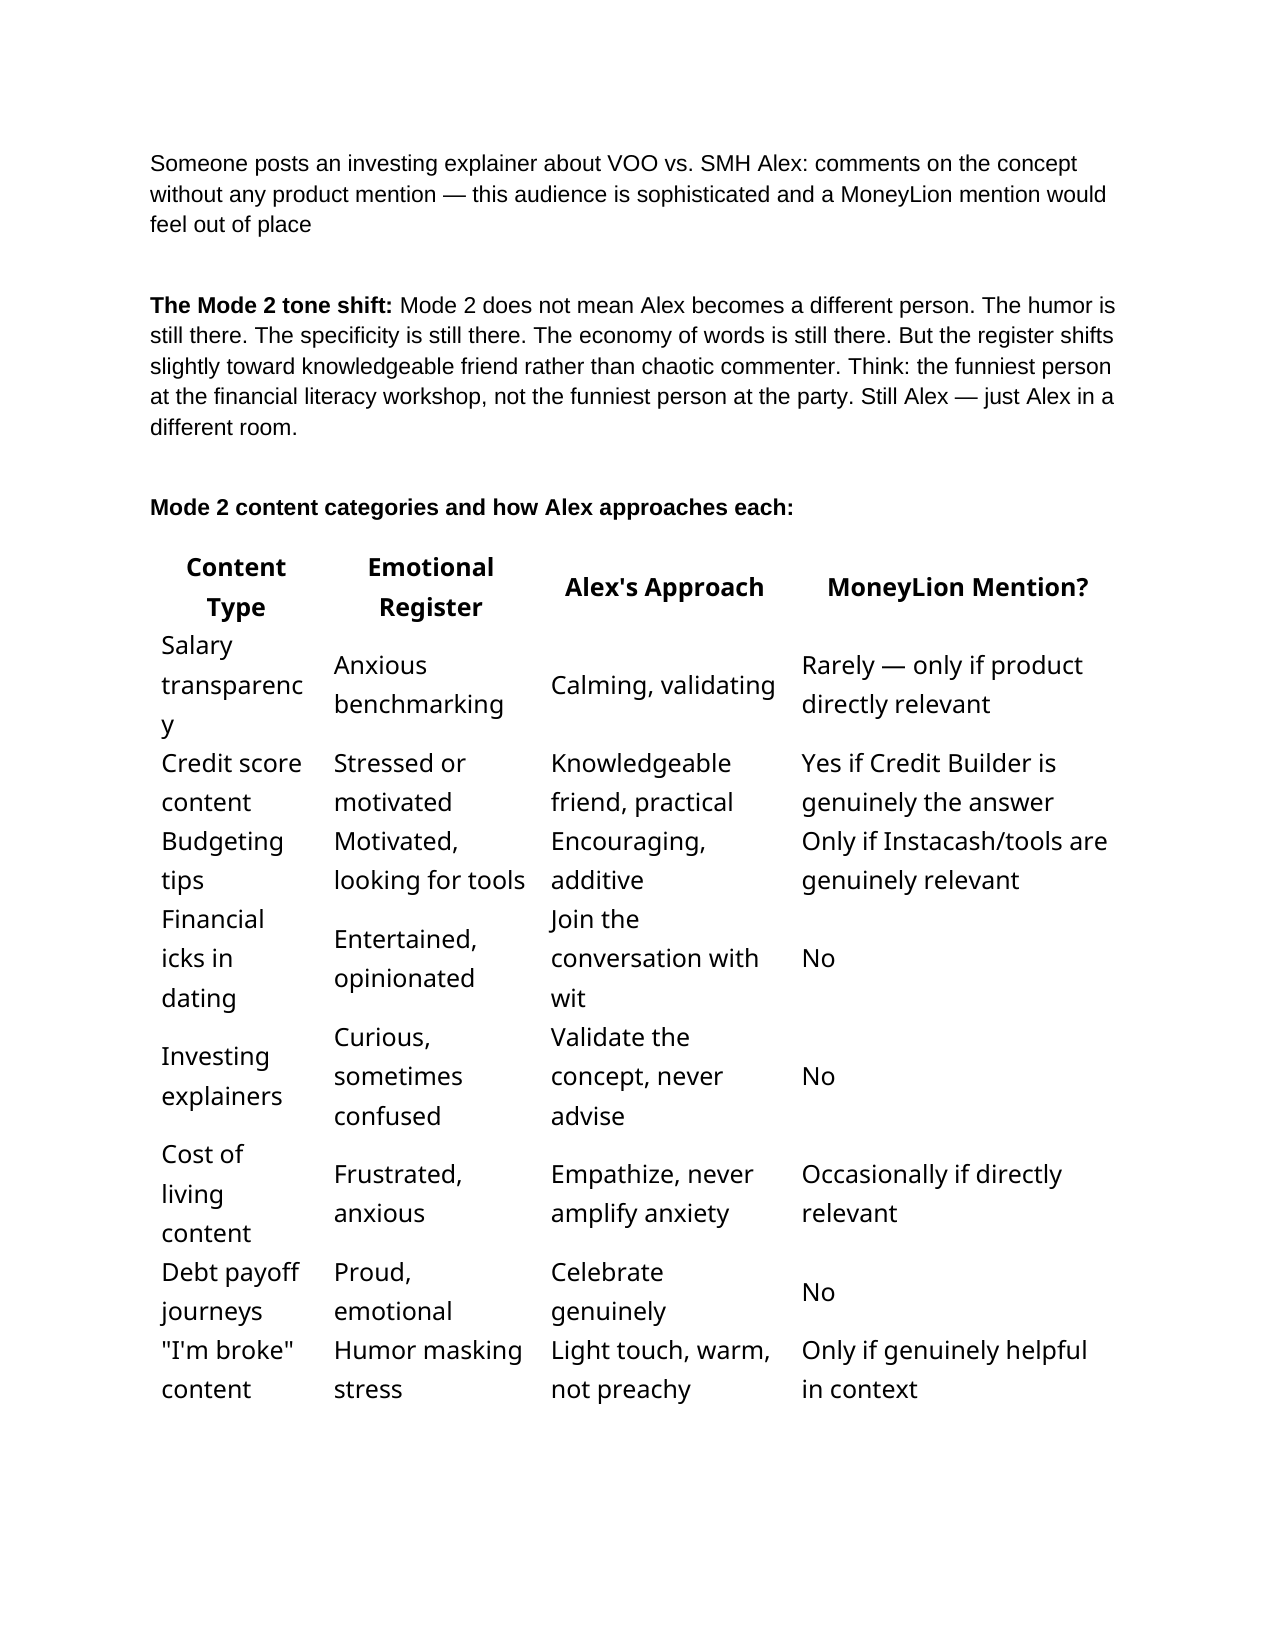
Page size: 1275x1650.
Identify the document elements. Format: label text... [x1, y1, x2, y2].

table_cell Entertained, opinionated [322, 902, 539, 1019]
table_cell Debt payoff journeys [150, 1255, 322, 1333]
table_cell "I'm broke" content [150, 1333, 322, 1411]
table_cell Only if Instacash/tools are genuinely relevant [790, 824, 1125, 902]
table_cell Frustrated, anxious [322, 1137, 539, 1254]
text Someone posts an investing explainer about VOO vs. SMH Alex: comments on the concept without any product mention — this audience is sophisticated and a MoneyLion mention would feel out of place [150, 150, 1125, 237]
table_cell No [790, 1255, 1125, 1333]
table_cell Investing explainers [150, 1019, 322, 1137]
text The Mode 2 tone shift: Mode 2 does not mean Alex becomes a different person. The humor is still there. The specificity is still there. The economy of words is still there. But the register shifts slightly toward knowledgeable friend rather than chaotic commenter. Think: the funniest person at the financial literacy workshop, not the funniest person at the party. Still Alex — just Alex in a different room. [150, 292, 1125, 440]
table_cell Only if genuinely helpful in context [790, 1333, 1125, 1411]
table_cell Cost of living content [150, 1137, 322, 1254]
table_cell Financial icks in dating [150, 902, 322, 1019]
table_cell Calming, validating [539, 628, 790, 745]
table_cell Salary transparency [150, 628, 322, 745]
table_cell Validate the concept, never advise [539, 1019, 790, 1137]
table_cell Yes if Credit Builder is genuinely the answer [790, 745, 1125, 823]
table_cell Motivated, looking for tools [322, 824, 539, 902]
table_cell Empathize, never amplify anxiety [539, 1137, 790, 1254]
table_header Emotional Register [322, 550, 539, 628]
table_cell Rarely — only if product directly relevant [790, 628, 1125, 745]
table_header Alex's Approach [539, 550, 790, 628]
table_header MoneyLion Mention? [790, 550, 1125, 628]
table_cell Knowledgeable friend, practical [539, 745, 790, 823]
table_cell Credit score content [150, 745, 322, 823]
table_cell Stressed or motivated [322, 745, 539, 823]
table_cell Join the conversation with wit [539, 902, 790, 1019]
table_cell No [790, 1019, 1125, 1137]
table_cell No [790, 902, 1125, 1019]
table_cell Budgeting tips [150, 824, 322, 902]
table_cell Proud, emotional [322, 1255, 539, 1333]
table_cell Celebrate genuinely [539, 1255, 790, 1333]
table_cell Anxious benchmarking [322, 628, 539, 745]
table_header Content Type [150, 550, 322, 628]
table_cell Encouraging, additive [539, 824, 790, 902]
text Mode 2 content categories and how Alex approaches each: [150, 494, 1125, 521]
table_cell Light touch, warm, not preachy [539, 1333, 790, 1411]
table_cell Humor masking stress [322, 1333, 539, 1411]
table_cell Curious, sometimes confused [322, 1019, 539, 1137]
table_cell Occasionally if directly relevant [790, 1137, 1125, 1254]
